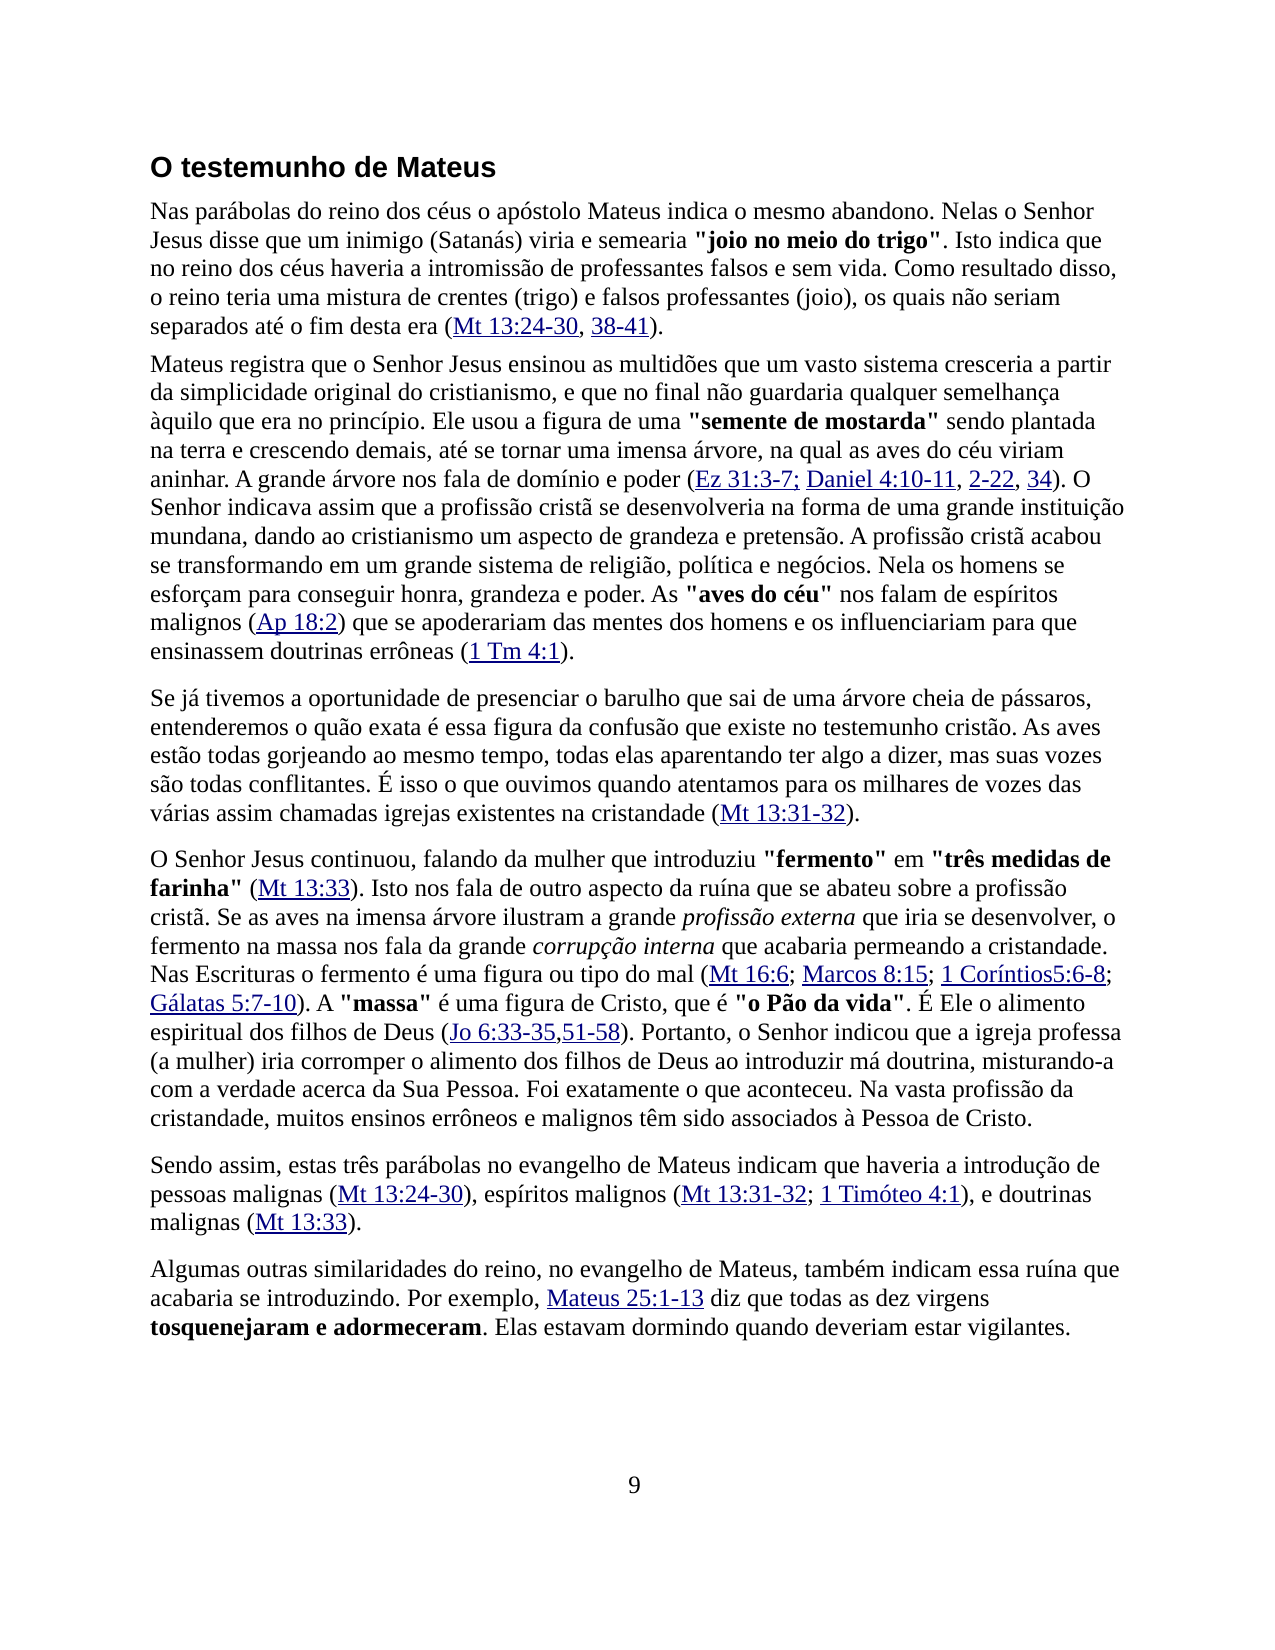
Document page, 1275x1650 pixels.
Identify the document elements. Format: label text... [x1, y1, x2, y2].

text Algumas outras similaridades do reino, no evangelho de Mateus, também indicam essa ruína que acabaria se introduzindo. Por exemplo, Mateus 25:1-13 diz que todas as dez virgens tosquenejaram e adormeceram. Elas estavam dormindo quando deveriam estar vigilantes. [150, 1254, 1125, 1340]
text O Senhor Jesus continuou, falando da mulher que introduziu "fermento" em "três medidas de farinha" (Mt 13:33). Isto nos fala de outro aspecto da ruína que se abateu sobre a profissão cristã. Se as aves na imensa árvore ilustram a grande profissão externa que iria se desenvolver, o fermento na massa nos fala da grande corrupção interna que acabaria permeando a cristandade. Nas Escrituras o fermento é uma figura ou tipo do mal (Mt 16:6; Marcos 8:15; 1 Coríntios5:6-8; Gálatas 5:7-10). A "massa" é uma figura de Cristo, que é "o Pão da vida". É Ele o alimento espiritual dos filhos de Deus (Jo 6:33-35,51-58). Portanto, o Senhor indicou que a igreja professa (a mulher) iria corromper o alimento dos filhos de Deus ao introduzir má doutrina, misturando-a com a verdade acerca da Sua Pessoa. Foi exatamente o que aconteceu. Na vasta profissão da cristandade, muitos ensinos errôneos e malignos têm sido associados à Pessoa de Cristo. [150, 844, 1125, 1132]
text Nas parábolas do reino dos céus o apóstolo Mateus indica o mesmo abandono. Nelas o Senhor Jesus disse que um inimigo (Satanás) viria e semearia "joio no meio do trigo". Isto indica que no reino dos céus haveria a intromissão de professantes falsos e sem vida. Como resultado disso, o reino teria uma mistura de crentes (trigo) e falsos professantes (joio), os quais não seriam separados até o fim desta era (Mt 13:24-30, 38-41). [150, 196, 1125, 340]
text Mateus registra que o Senhor Jesus ensinou as multidões que um vasto sistema cresceria a partir da simplicidade original do cristianismo, e que no final não guardaria qualquer semelhança àquilo que era no princípio. Ele usou a figura de uma "semente de mostarda" sendo plantada na terra e crescendo demais, até se tornar uma imensa árvore, na qual as aves do céu viriam aninhar. A grande árvore nos fala de domínio e poder (Ez 31:3-7; Daniel 4:10-11, 2-22, 34). O Senhor indicava assim que a profissão cristã se desenvolveria na forma de uma grande instituição mundana, dando ao cristianismo um aspecto de grandeza e pretensão. A profissão cristã acabou se transformando em um grande sistema de religião, política e negócios. Nela os homens se esforçam para conseguir honra, grandeza e poder. As "aves do céu" nos falam de espíritos malignos (Ap 18:2) que se apoderariam das mentes dos homens e os influenciariam para que ensinassem doutrinas errôneas (1 Tm 4:1). [150, 349, 1125, 665]
subtitle O testemunho de Mateus [150, 150, 1125, 183]
text Sendo assim, estas três parábolas no evangelho de Mateus indicam que haveria a introdução de pessoas malignas (Mt 13:24-30), espíritos malignos (Mt 13:31-32; 1 Timóteo 4:1), e doutrinas malignas (Mt 13:33). [150, 1150, 1125, 1236]
text Se já tivemos a oportunidade de presenciar o barulho que sai de uma árvore cheia de pássaros, entenderemos o quão exata é essa figura da confusão que existe no testemunho cristão. As aves estão todas gorjeando ao mesmo tempo, todas elas aparentando ter algo a dizer, mas suas vozes são todas conflitantes. É isso o que ouvimos quando atentamos para os milhares de vozes das várias assim chamadas igrejas existentes na cristandade (Mt 13:31-32). [150, 683, 1125, 827]
